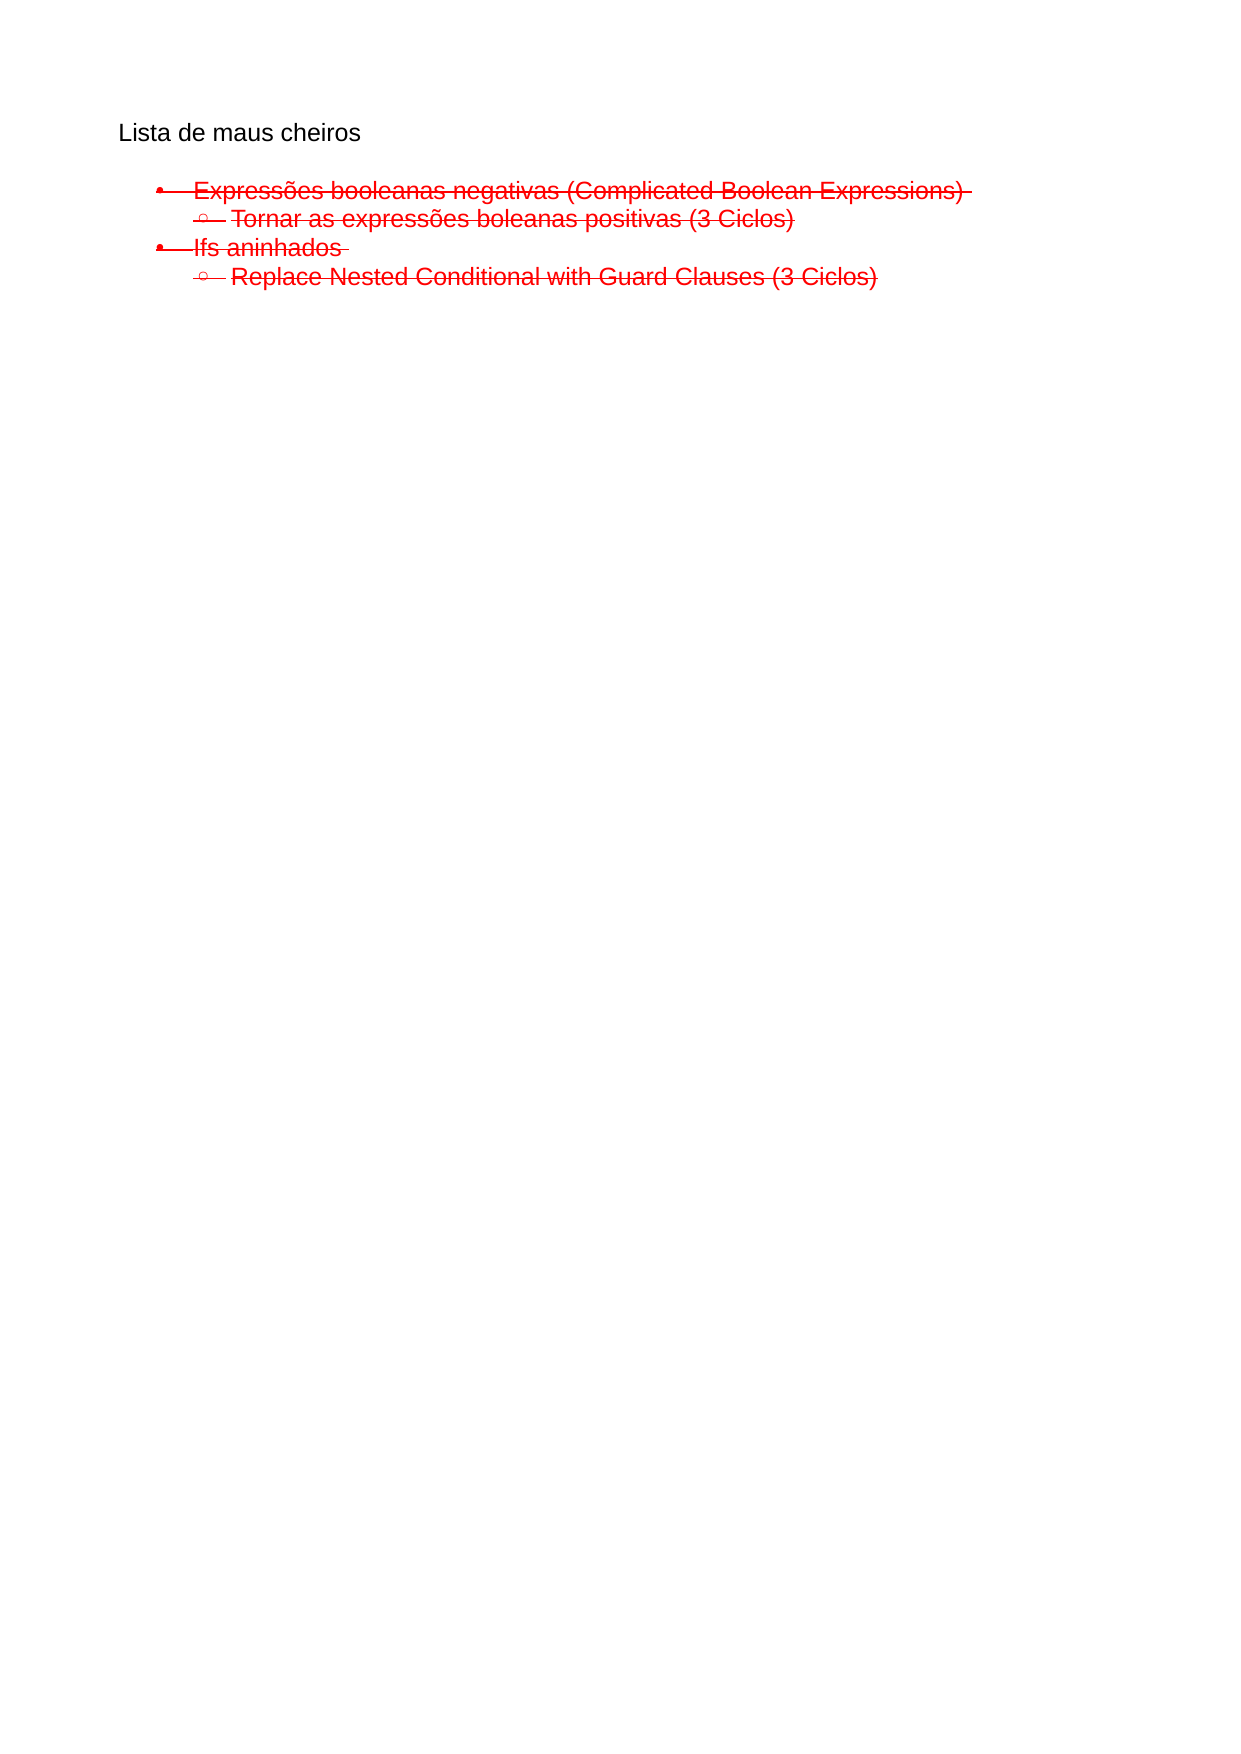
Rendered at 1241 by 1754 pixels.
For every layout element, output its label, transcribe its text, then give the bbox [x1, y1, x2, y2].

list Expressões booleanas negativas (Complicated Boolean Expressions) [156, 176, 1122, 204]
text Lista de maus cheiros [118, 118, 1122, 147]
list Ifs aninhados [156, 233, 1122, 262]
list Tornar as expressões boleanas positivas (3 Ciclos) [193, 204, 1122, 233]
list Replace Nested Conditional with Guard Clauses (3 Ciclos) [193, 262, 1122, 291]
